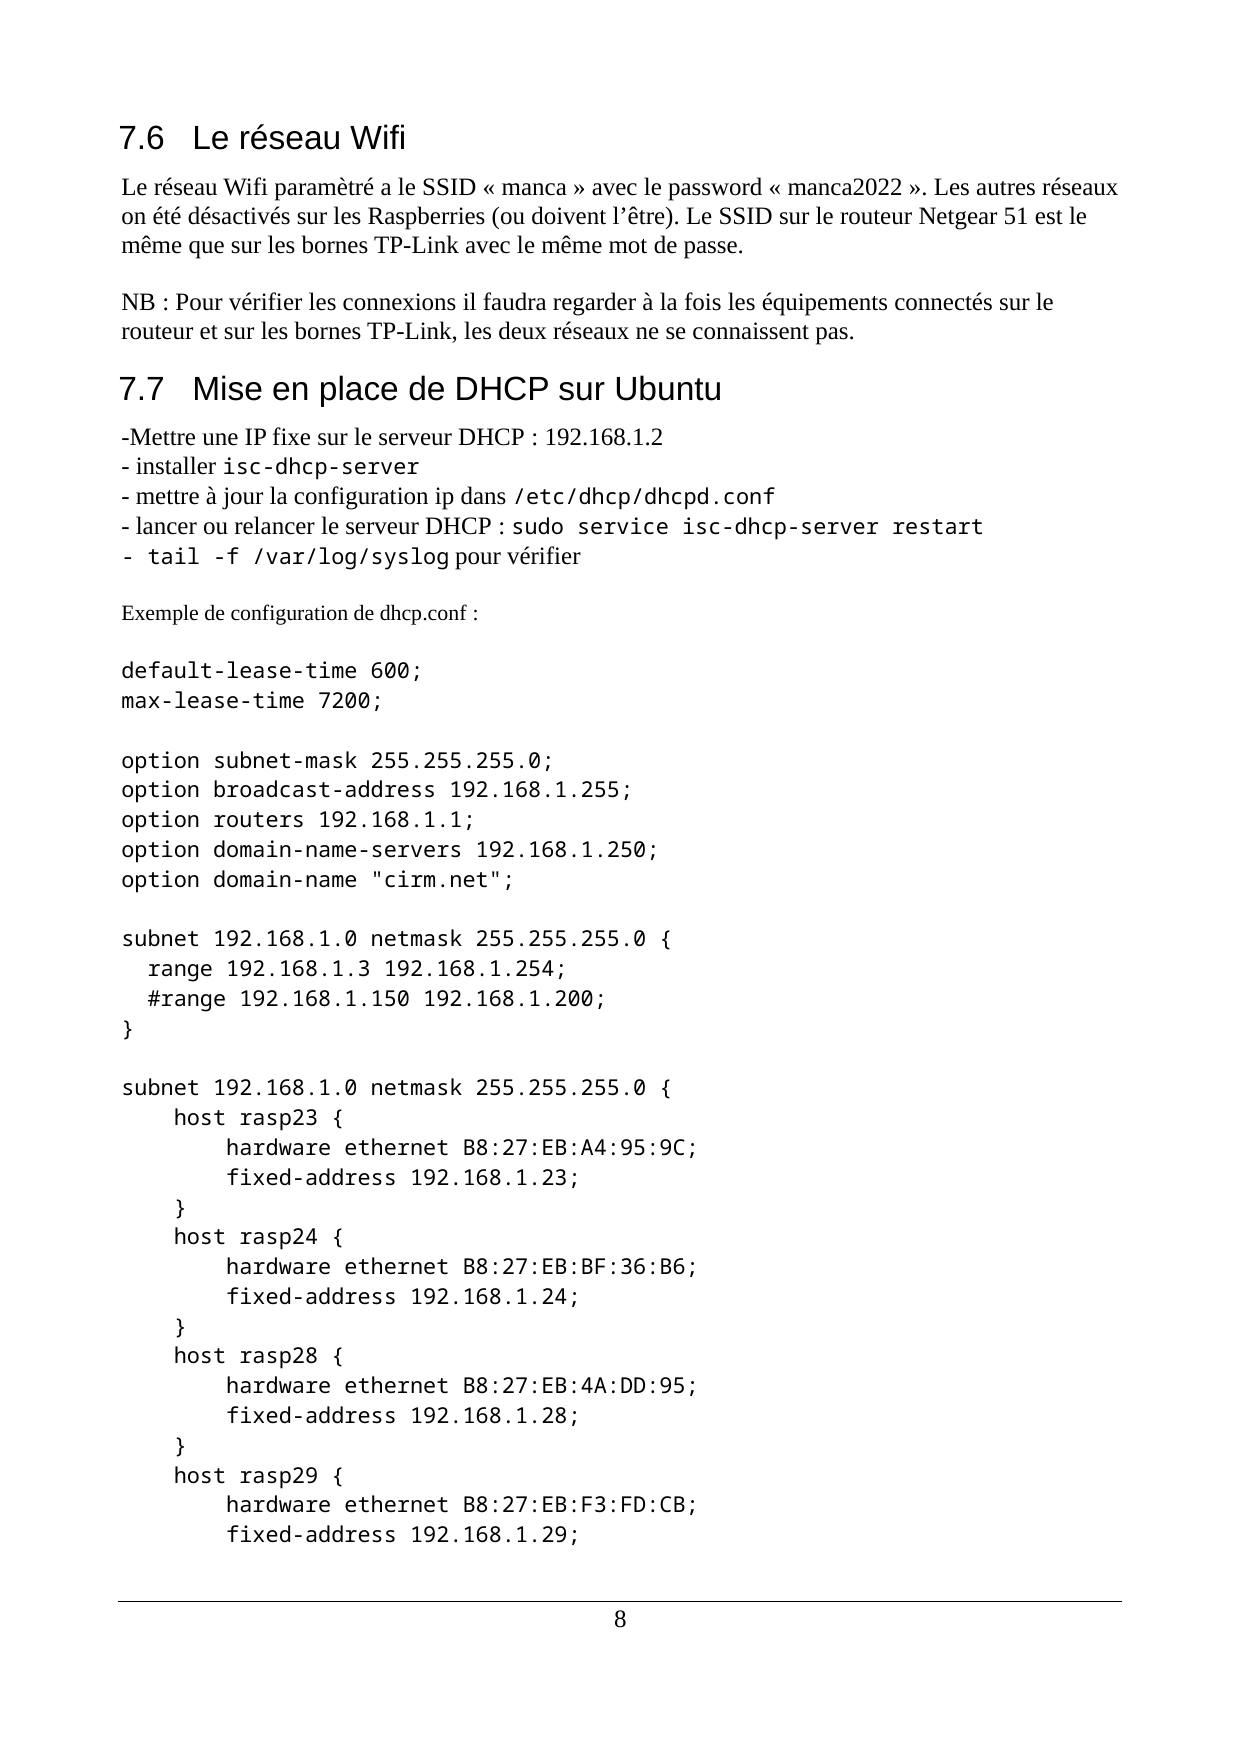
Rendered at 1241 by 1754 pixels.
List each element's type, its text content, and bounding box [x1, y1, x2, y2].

text } [118, 1191, 1122, 1221]
text hardware ethernet B8:27:EB:4A:DD:95; [118, 1370, 1122, 1400]
text host rasp28 { [118, 1340, 1122, 1370]
text option subnet-mask 255.255.255.0; [118, 744, 1122, 774]
text default-lease-time 600; [118, 655, 1122, 685]
text fixed-address 192.168.1.23; [118, 1162, 1122, 1191]
text - mettre à jour la configuration ip dans /etc/dhcp/dhcpd.conf [118, 481, 1122, 511]
text option broadcast-address 192.168.1.255; [118, 774, 1122, 804]
text option domain-name-servers 192.168.1.250; [118, 834, 1122, 864]
text - lancer ou relancer le serveur DHCP : sudo service isc-dhcp-server restart [118, 511, 1122, 541]
text fixed-address 192.168.1.28; [118, 1400, 1122, 1430]
text #range 192.168.1.150 192.168.1.200; [118, 983, 1122, 1013]
text host rasp29 { [118, 1459, 1122, 1489]
text - tail -f /var/log/syslog pour vérifier [118, 541, 1122, 570]
text range 192.168.1.3 192.168.1.254; [118, 953, 1122, 983]
text option routers 192.168.1.1; [118, 804, 1122, 834]
text hardware ethernet B8:27:EB:F3:FD:CB; [118, 1489, 1122, 1519]
text fixed-address 192.168.1.24; [118, 1281, 1122, 1311]
text -Mettre une IP fixe sur le serveur DHCP : 192.168.1.2 [118, 419, 1122, 451]
text hardware ethernet B8:27:EB:A4:95:9C; [118, 1132, 1122, 1162]
text Exemple de configuration de dhcp.conf : [118, 600, 1122, 625]
text option domain-name "cirm.net"; [118, 864, 1122, 893]
text host rasp23 { [118, 1102, 1122, 1132]
subtitle Mise en place de DHCP sur Ubuntu [118, 368, 1122, 407]
text fixed-address 192.168.1.29; [118, 1519, 1122, 1552]
text } [118, 1430, 1122, 1459]
text } [118, 1013, 1122, 1042]
text Le réseau Wifi paramètré a le SSID « manca » avec le password « manca2022 ». Les autres réseaux on été désactivés sur les Raspberries (ou doivent l’être). Le SSID sur le routeur Netgear 51 est le même que sur les bornes TP-Link avec le même mot de passe. [118, 169, 1122, 258]
text host rasp24 { [118, 1221, 1122, 1251]
text - installer isc-dhcp-server [118, 451, 1122, 481]
text hardware ethernet B8:27:EB:BF:36:B6; [118, 1251, 1122, 1281]
text } [118, 1311, 1122, 1340]
text max-lease-time 7200; [118, 685, 1122, 715]
text subnet 192.168.1.0 netmask 255.255.255.0 { [118, 923, 1122, 953]
subtitle Le réseau Wifi [118, 118, 1122, 157]
text NB : Pour vérifier les connexions il faudra regarder à la fois les équipements connectés sur le routeur et sur les bornes TP-Link, les deux réseaux ne se connaissent pas. [118, 287, 1122, 348]
text subnet 192.168.1.0 netmask 255.255.255.0 { [118, 1072, 1122, 1102]
